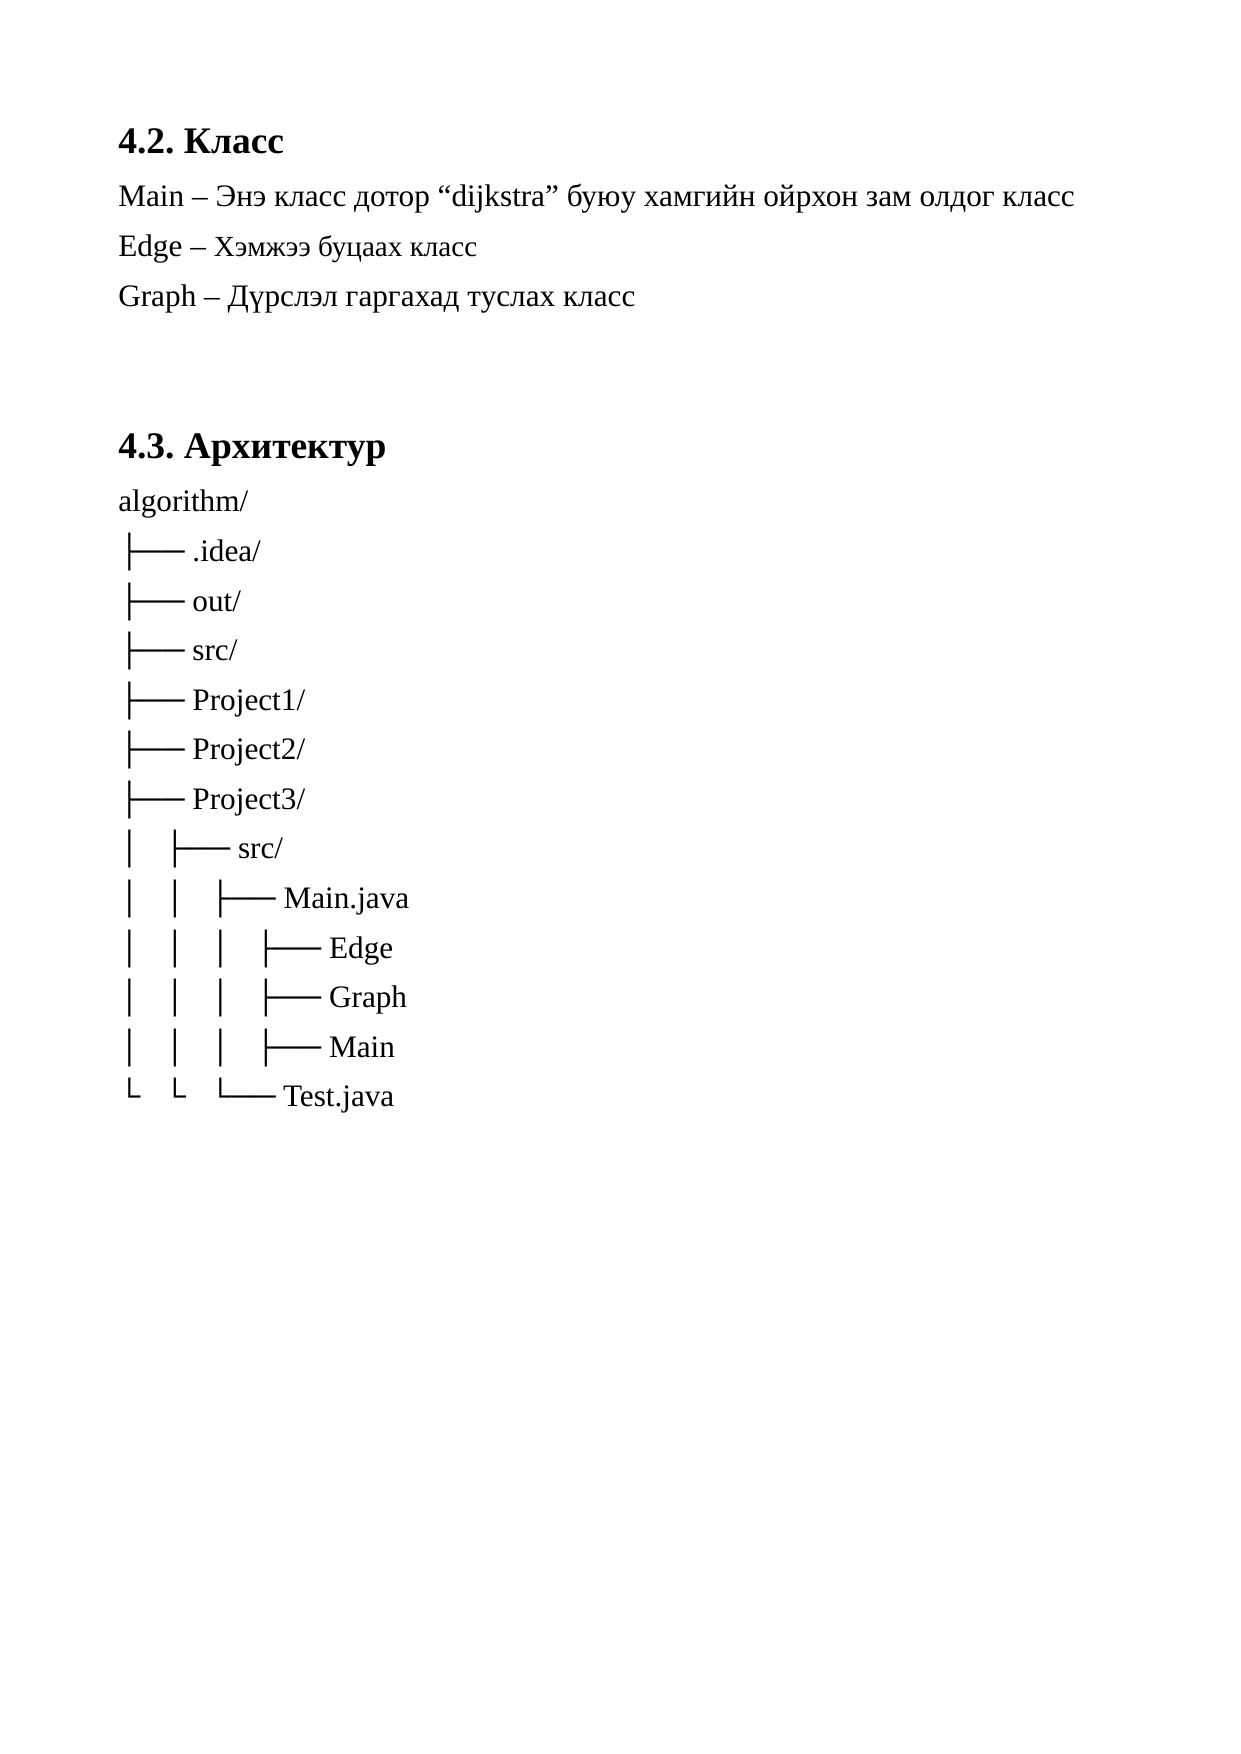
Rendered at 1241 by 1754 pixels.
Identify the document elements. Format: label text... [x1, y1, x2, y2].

text ├── Project2/ [118, 731, 128, 767]
text │ │ │ ├── Main [118, 1028, 1122, 1064]
text ├── Project1/ [118, 681, 1122, 717]
text │ ├── src/ [130, 830, 173, 866]
text │ │ │ ├── Edge [118, 929, 1122, 965]
text Main – Энэ класс дотор “dijkstra” буюу хамгийн ойрхон зам олдог класс [118, 178, 1122, 213]
text ├── .idea/ [118, 532, 1122, 568]
text ├── src/ [118, 631, 1122, 667]
text Edge – Хэмжээ буцаах класс [118, 227, 1122, 263]
text ├── out/ [118, 582, 1122, 618]
text │ │ │ ├── Graph [118, 978, 1122, 1014]
text └ └ └── Test.java [118, 1078, 1122, 1114]
text algorithm/ [118, 483, 1122, 519]
text │ ├── src/ [175, 830, 1122, 866]
text │ │ ├── Main.java [118, 879, 1122, 915]
text ├── Project2/ [130, 731, 1122, 767]
text ├── Project3/ [118, 780, 1122, 816]
text 4.2. Класс [118, 118, 1122, 161]
text Graph – Дүрслэл гаргахад туслах класс [118, 277, 1122, 313]
text 4.3. Архитектур [118, 423, 1122, 466]
text │ ├── src/ [118, 830, 128, 866]
